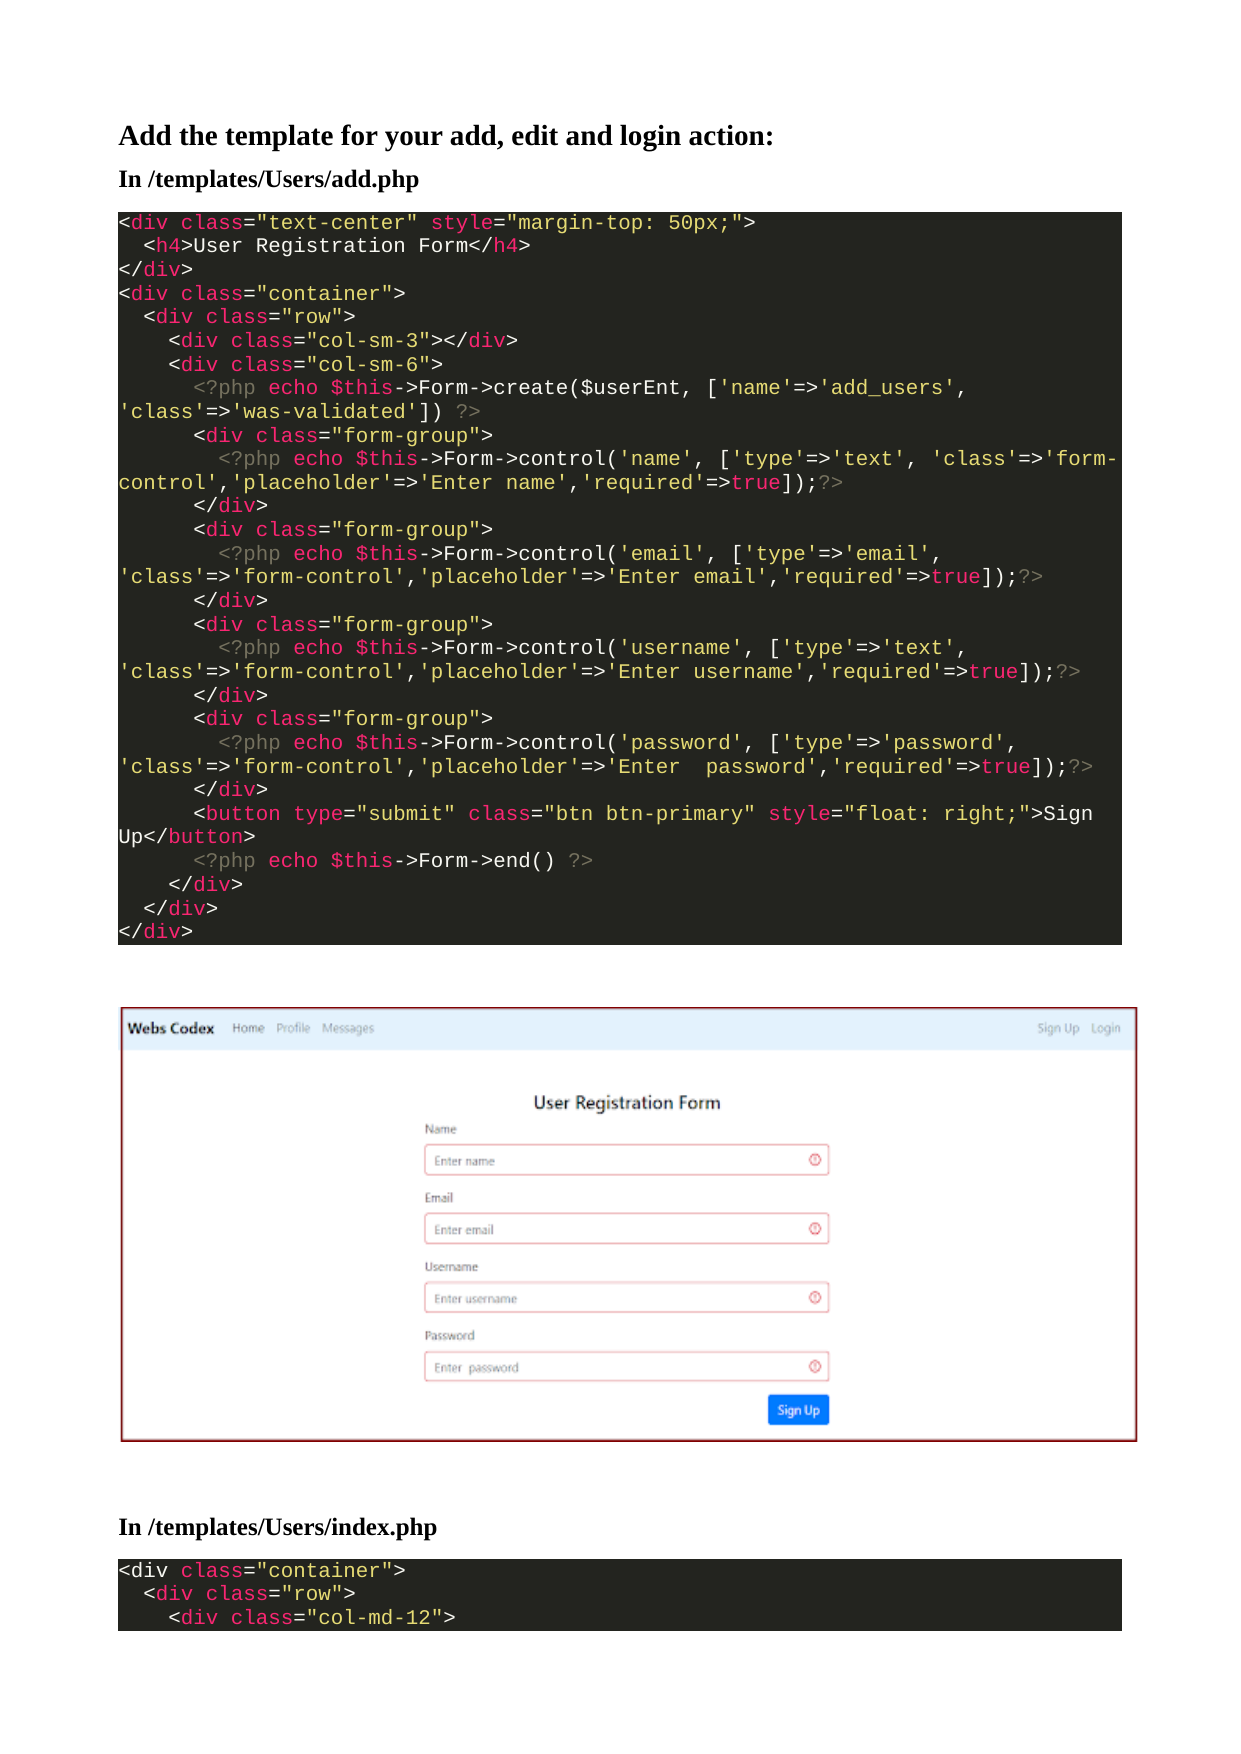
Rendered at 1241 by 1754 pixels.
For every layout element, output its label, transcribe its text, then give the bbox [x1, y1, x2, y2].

text </div> [118, 259, 1122, 283]
text </div> [118, 685, 1122, 708]
text </div> [118, 921, 1122, 945]
text </div> [118, 874, 1122, 897]
text <div class="row"> [118, 1583, 1122, 1607]
text <div class="row"> [118, 306, 1122, 330]
text <div class="text-center" style="margin-top: 50px;"> [118, 212, 1122, 235]
text <?php echo $this->Form->control('password', ['type'=>'password', 'class'=>'form-control','placeholder'=>'Enter password','required'=>true]);?> [118, 732, 1122, 779]
text </div> [118, 496, 1122, 519]
text <div class="form-group"> [118, 614, 1122, 637]
text </div> [118, 897, 1122, 921]
text <?php echo $this->Form->control('name', ['type'=>'text', 'class'=>'form-control','placeholder'=>'Enter name','required'=>true]);?> [118, 448, 1122, 496]
text <div class="form-group"> [118, 519, 1122, 543]
text <?php echo $this->Form->end() ?> [118, 850, 1122, 874]
text <button type="submit" class="btn btn-primary" style="float: right;">Sign Up</button> [118, 803, 1122, 850]
text In /templates/Users/add.php [118, 164, 1122, 193]
text <?php echo $this->Form->control('email', ['type'=>'email', 'class'=>'form-control','placeholder'=>'Enter email','required'=>true]);?> [118, 543, 1122, 590]
text </div> [118, 590, 1122, 614]
text <?php echo $this->Form->control('username', ['type'=>'text', 'class'=>'form-control','placeholder'=>'Enter username','required'=>true]);?> [118, 637, 1122, 685]
text <div class="col-md-12"> [118, 1607, 1122, 1631]
text <div class="col-sm-6"> [118, 354, 1122, 377]
text </div> [118, 779, 1122, 803]
text <div class="container"> [118, 1559, 1122, 1583]
text <h4>User Registration Form</h4> [118, 235, 1122, 259]
text <div class="form-group"> [118, 708, 1122, 732]
text In /templates/Users/index.php [118, 1512, 1122, 1541]
text <div class="container"> [118, 283, 1122, 306]
text <div class="form-group"> [118, 424, 1122, 448]
text <div class="col-sm-3"></div> [118, 330, 1122, 354]
picture [118, 1007, 1139, 1442]
subtitle Add the template for your add, edit and login action: [118, 118, 1122, 152]
text <?php echo $this->Form->create($userEnt, ['name'=>'add_users', 'class'=>'was-validated']) ?> [118, 377, 1122, 424]
